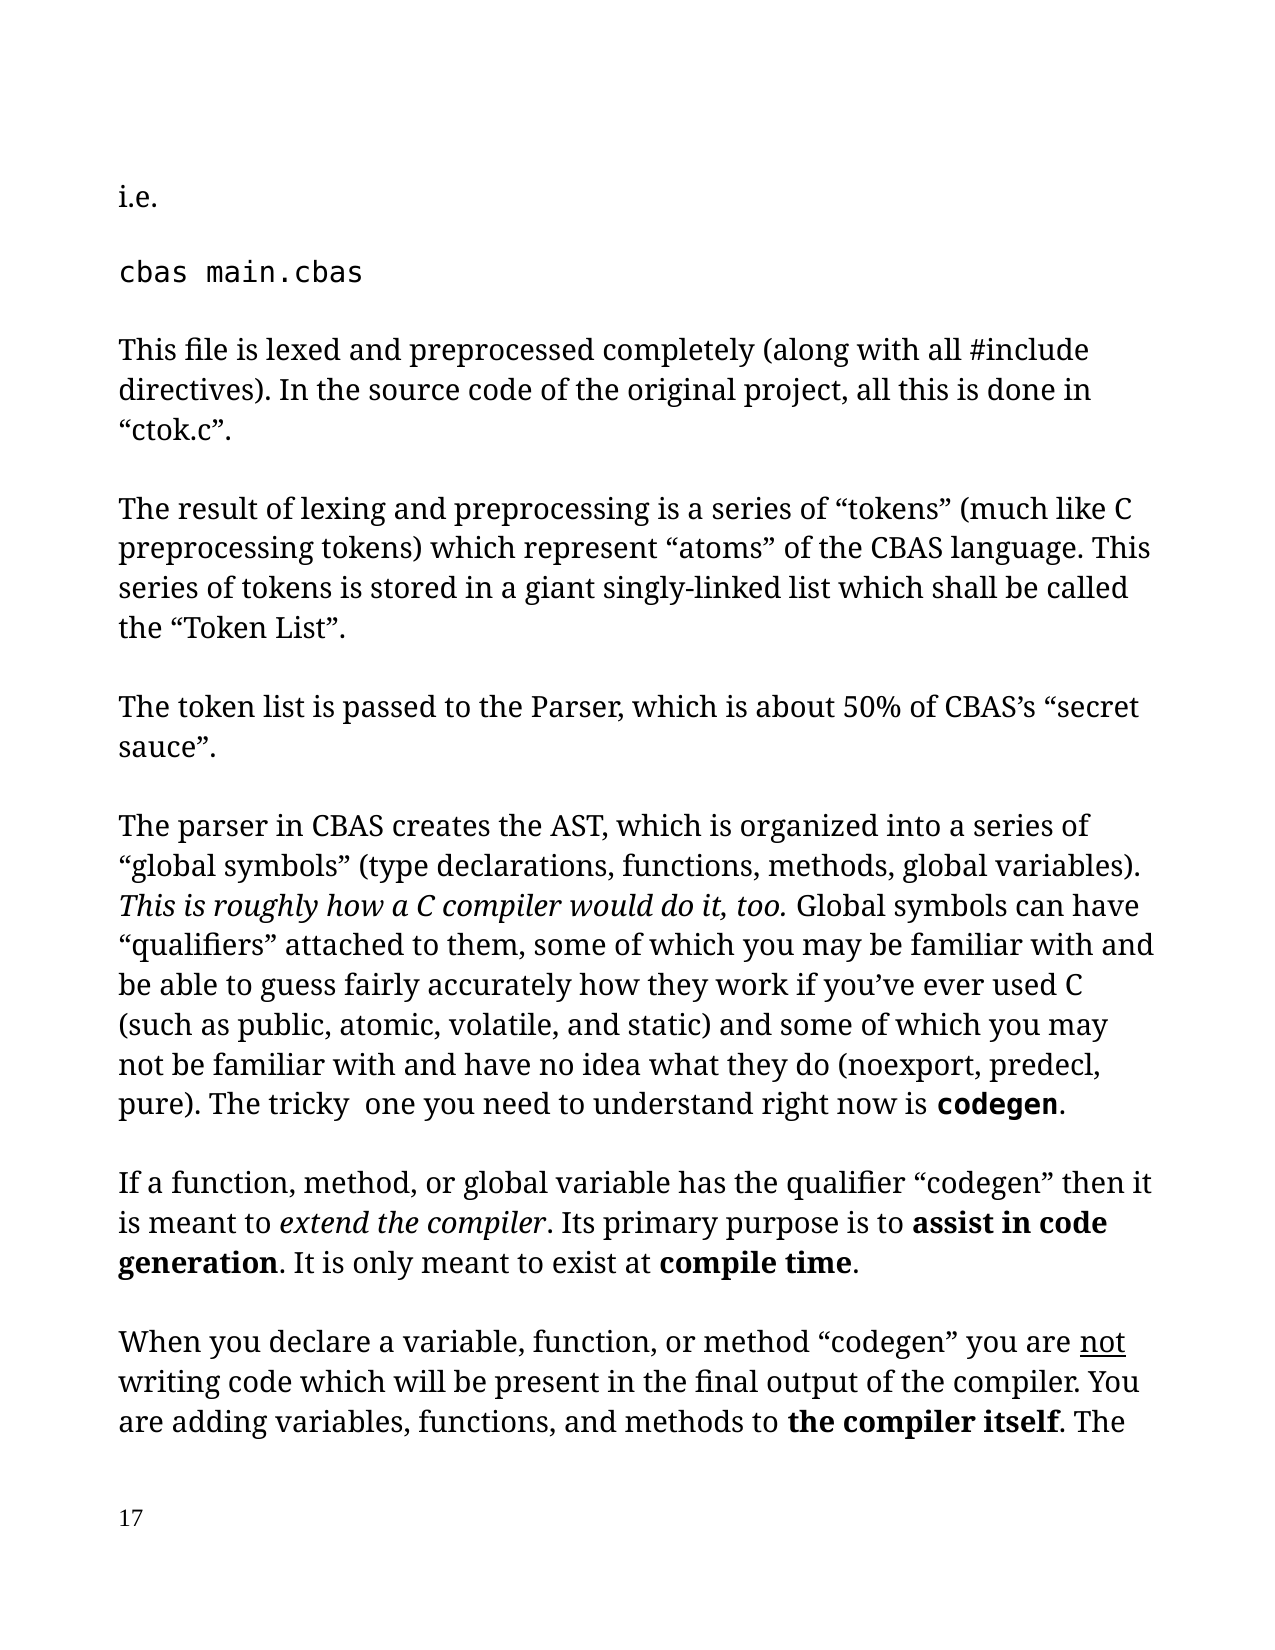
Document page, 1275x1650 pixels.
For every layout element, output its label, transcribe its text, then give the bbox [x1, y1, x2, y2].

text The result of lexing and preprocessing is a series of “tokens” (much like C preprocessing tokens) which represent “atoms” of the CBAS language. This series of tokens is stored in a giant singly-linked list which shall be called the “Token List”. [118, 488, 1157, 647]
text The parser in CBAS creates the AST, which is organized into a series of “global symbols” (type declarations, functions, methods, global variables). This is roughly how a C compiler would do it, too. Global symbols can have “qualifiers” attached to them, some of which you may be familiar with and be able to guess fairly accurately how they work if you’ve ever used C (such as public, atomic, volatile, and static) and some of which you may not be familiar with and have no idea what they do (noexport, predecl, pure). The tricky one you need to understand right now is codegen. [118, 806, 1157, 1123]
text This file is lexed and preprocessed completely (along with all #include directives). In the source code of the original project, all this is done in “ctok.c”. [118, 329, 1157, 448]
text When you declare a variable, function, or method “codegen” you are not writing code which will be present in the final output of the compiler. You are adding variables, functions, and methods to the compiler itself. The [118, 1322, 1157, 1441]
text The token list is passed to the Parser, which is about 50% of CBAS’s “secret sauce”. [118, 687, 1157, 766]
text If a function, method, or global variable has the qualifier “codegen” then it is meant to extend the compiler. Its primary purpose is to assist in code generation. It is only meant to exist at compile time. [118, 1163, 1157, 1282]
text i.e. [118, 176, 1157, 216]
text cbas main.cbas [118, 256, 1157, 290]
